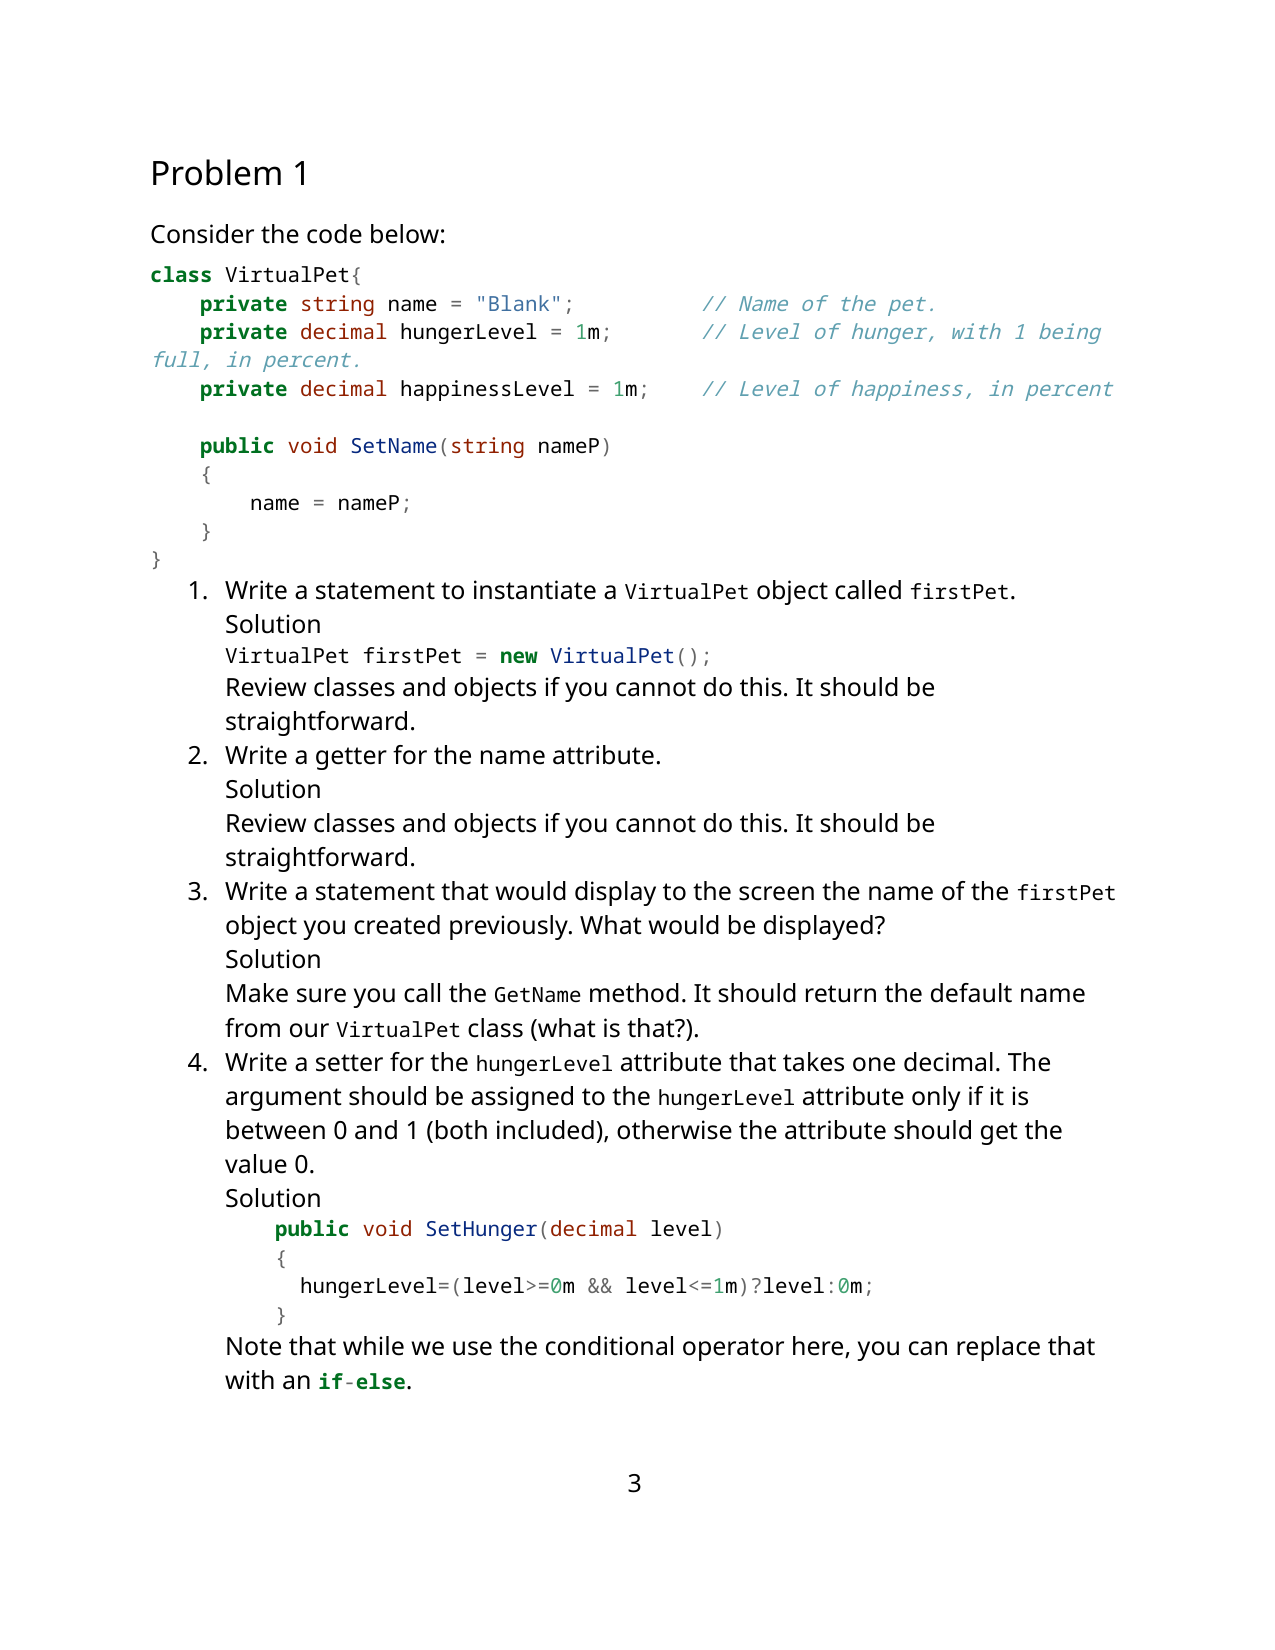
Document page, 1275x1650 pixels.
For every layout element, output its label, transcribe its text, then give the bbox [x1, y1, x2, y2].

list Solution [187, 607, 1125, 641]
text private decimal happinessLevel = 1m; // Level of happiness, in percent [150, 374, 1125, 402]
text private string name = "Blank"; // Name of the pet. [150, 289, 1125, 317]
list Solution [187, 1181, 1125, 1214]
list Write a statement to instantiate a VirtualPet object called firstPet. [187, 573, 1125, 607]
text } [150, 544, 1125, 573]
list Write a setter for the hungerLevel attribute that takes one decimal. The argument should be assigned to the hungerLevel attribute only if it is between 0 and 1 (both included), otherwise the attribute should get the value 0. [187, 1044, 1125, 1181]
text } [150, 516, 1125, 544]
subtitle Problem 1 [150, 150, 1125, 196]
text public void SetName(string nameP) [150, 431, 1125, 459]
list public void SetHunger(decimal level) [187, 1214, 1125, 1243]
text private decimal hungerLevel = 1m; // Level of hunger, with 1 being full, in percent. [150, 317, 1125, 374]
list hungerLevel=(level>=0m && level<=1m)?level:0m; [187, 1271, 1125, 1300]
list VirtualPet firstPet = new VirtualPet(); Review classes and objects if you cannot do this. It should be straightforward. [187, 641, 1125, 738]
list Solution [187, 772, 1125, 806]
list { [187, 1243, 1125, 1271]
list Write a statement that would display to the screen the name of the firstPet object you created previously. What would be displayed? [187, 874, 1125, 942]
list Review classes and objects if you cannot do this. It should be straightforward. [187, 806, 1125, 874]
list Note that while we use the conditional operator here, you can replace that with an if-else. [187, 1328, 1125, 1396]
text Consider the code below: [150, 217, 1125, 251]
list Solution [187, 942, 1125, 976]
text class VirtualPet{ [150, 260, 1125, 289]
list Make sure you call the GetName method. It should return the default name from our VirtualPet class (what is that?). [187, 976, 1125, 1044]
text { [150, 459, 1125, 488]
list } [187, 1300, 1125, 1328]
text name = nameP; [150, 488, 1125, 516]
list Write a getter for the name attribute. [187, 738, 1125, 772]
